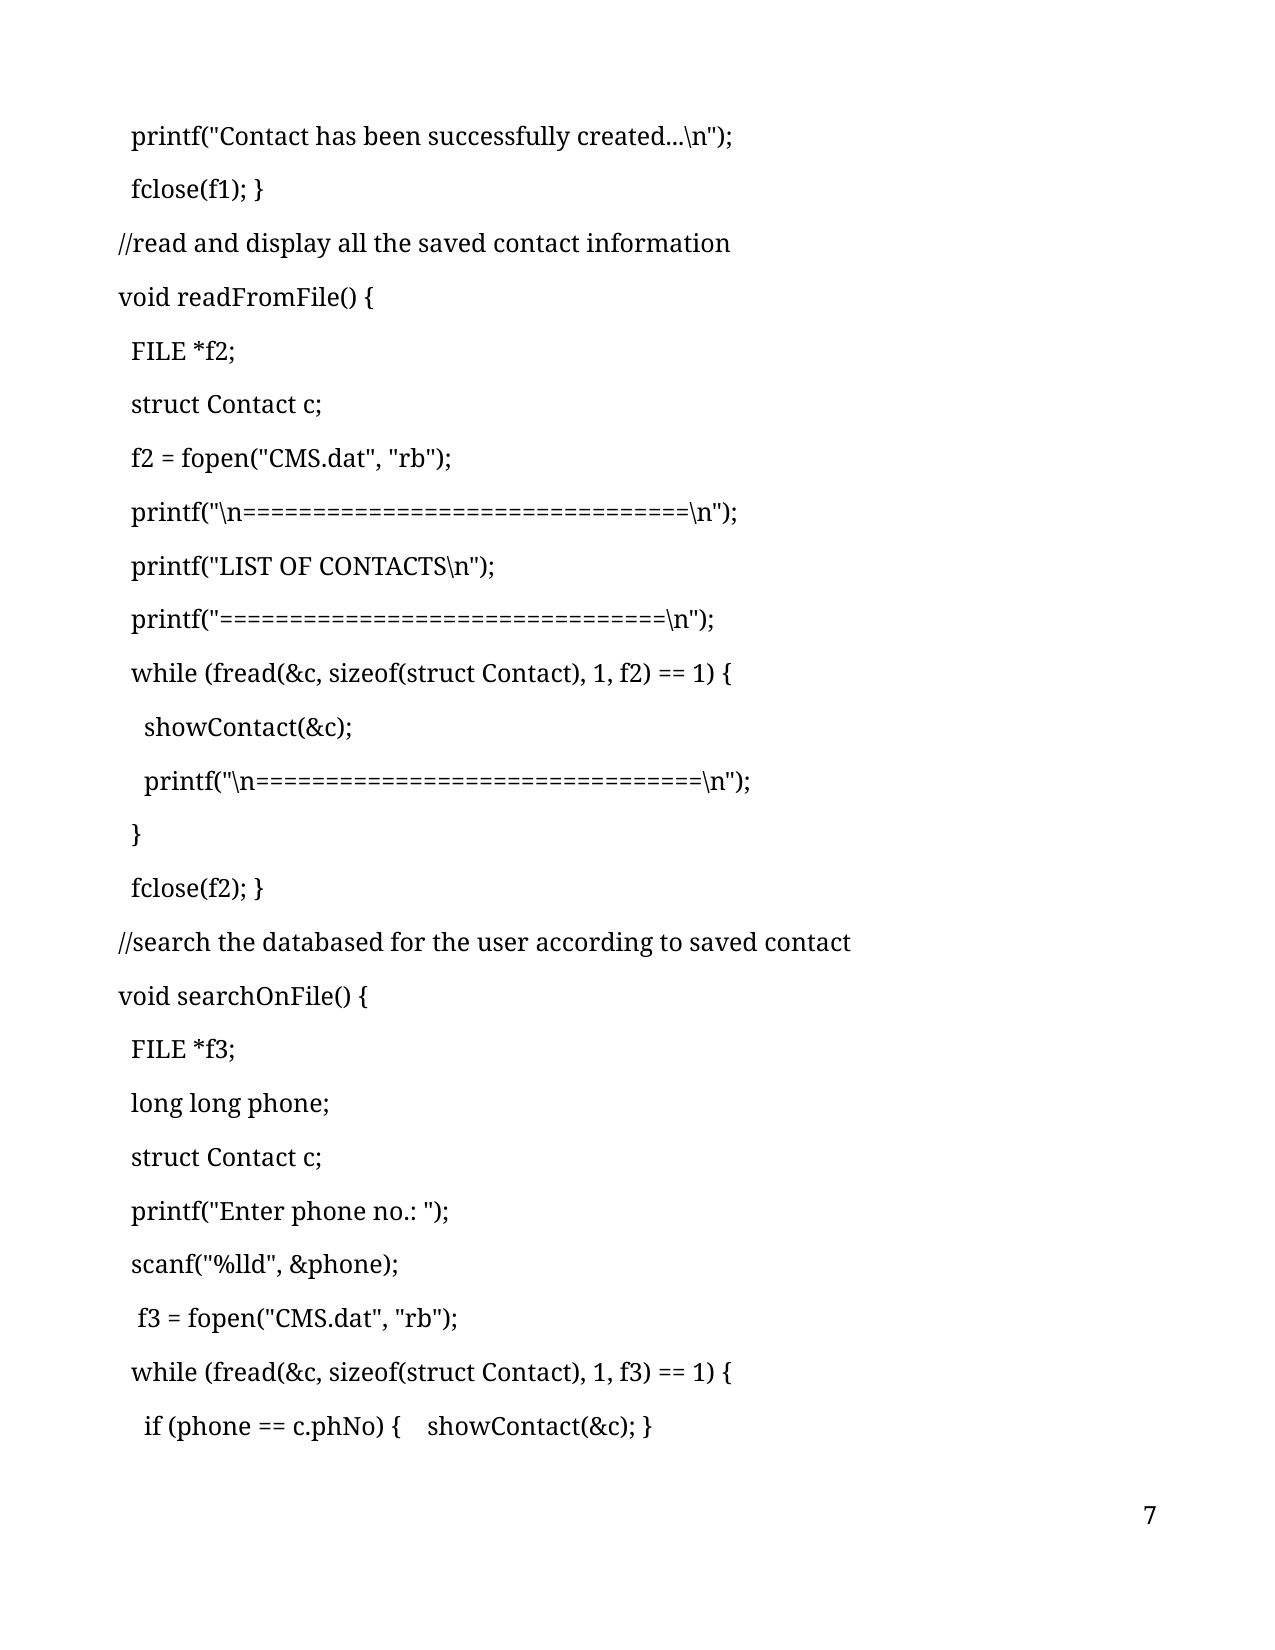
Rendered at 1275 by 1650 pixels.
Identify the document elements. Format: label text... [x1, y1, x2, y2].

text FILE *f2; [118, 333, 1157, 367]
text printf("Contact has been successfully created...\n"); [118, 118, 1157, 152]
text printf("\n================================\n"); [118, 763, 1157, 797]
text //search the databased for the user according to saved contact [118, 924, 1157, 958]
text fclose(f2); } [118, 871, 1157, 905]
text //read and display all the saved contact information [118, 226, 1157, 260]
text f2 = fopen("CMS.dat", "rb"); [118, 441, 1157, 475]
text printf("\n================================\n"); [118, 494, 1157, 528]
text if (phone == c.phNo) { showContact(&c); } [118, 1408, 1157, 1442]
text printf("================================\n"); [118, 602, 1157, 636]
text struct Contact c; [118, 387, 1157, 421]
text printf("LIST OF CONTACTS\n"); [118, 548, 1157, 582]
text while (fread(&c, sizeof(struct Contact), 1, f2) == 1) { [118, 656, 1157, 690]
text scanf("%lld", &phone); [118, 1247, 1157, 1281]
text long long phone; [118, 1086, 1157, 1120]
text void searchOnFile() { [118, 978, 1157, 1012]
text printf("Enter phone no.: "); [118, 1193, 1157, 1227]
text showContact(&c); [118, 709, 1157, 743]
text FILE *f3; [118, 1032, 1157, 1066]
text void readFromFile() { [118, 279, 1157, 313]
text fclose(f1); } [118, 172, 1157, 206]
text struct Contact c; [118, 1139, 1157, 1173]
text while (fread(&c, sizeof(struct Contact), 1, f3) == 1) { [118, 1354, 1157, 1388]
text f3 = fopen("CMS.dat", "rb"); [118, 1301, 1157, 1335]
text } [118, 817, 1157, 851]
